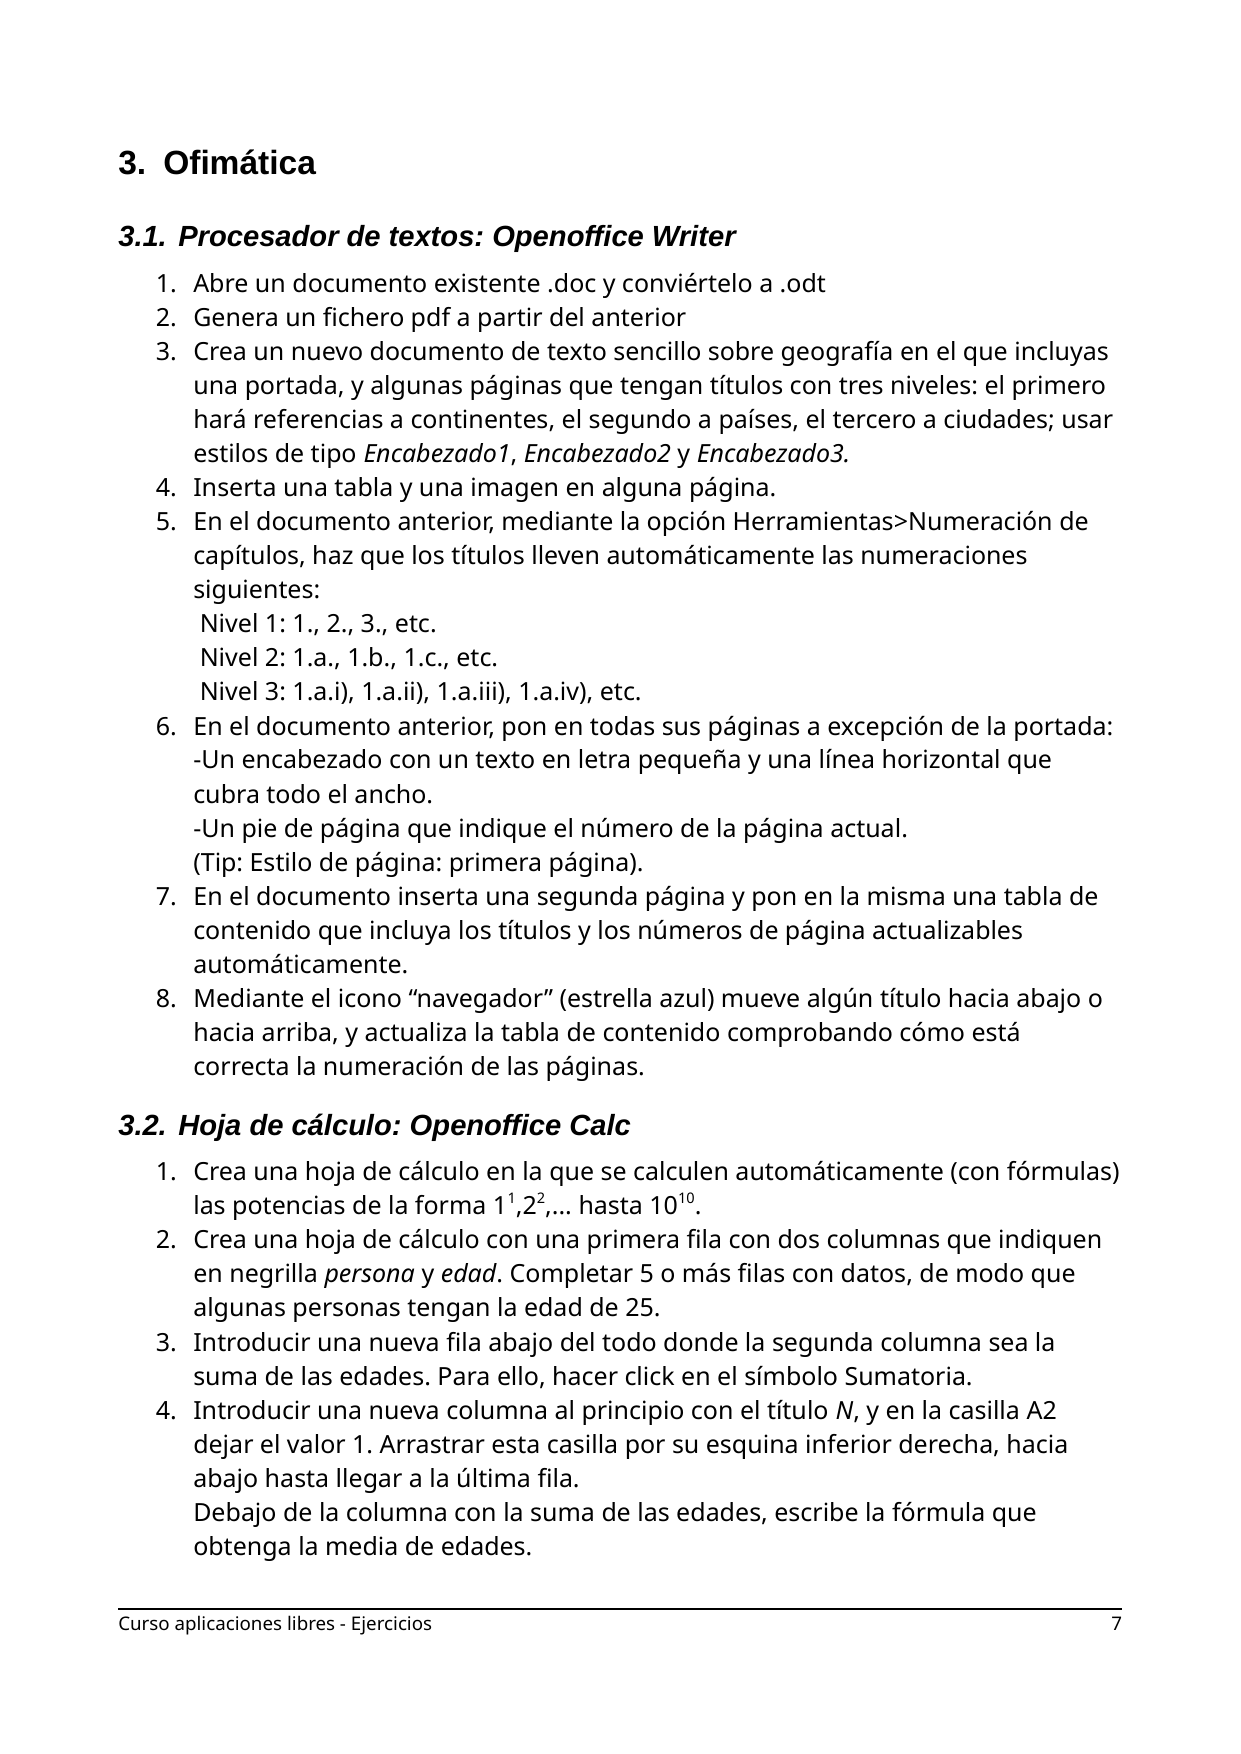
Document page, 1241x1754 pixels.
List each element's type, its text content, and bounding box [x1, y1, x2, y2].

list Crea un nuevo documento de texto sencillo sobre geografía en el que incluyas una portada, y algunas páginas que tengan títulos con tres niveles: el primero hará referencias a continentes, el segundo a países, el tercero a ciudades; usar estilos de tipo Encabezado1, Encabezado2 y Encabezado3. [156, 333, 1122, 470]
list Introducir una nueva fila abajo del todo donde la segunda columna sea la suma de las edades. Para ello, hacer click en el símbolo Sumatoria. [156, 1324, 1122, 1392]
list Introducir una nueva columna al principio con el título N, y en la casilla A2 dejar el valor 1. Arrastrar esta casilla por su esquina inferior derecha, hacia abajo hasta llegar a la última fila. Debajo de la columna con la suma de las edades, escribe la fórmula que obtenga la media de edades. [156, 1392, 1122, 1563]
list Abre un documento existente .doc y conviértelo a .odt [156, 265, 1122, 299]
list Mediante el icono “navegador” (estrella azul) mueve algún título hacia abajo o hacia arriba, y actualiza la tabla de contenido comprobando cómo está correcta la numeración de las páginas. [156, 981, 1122, 1083]
list En el documento inserta una segunda página y pon en la misma una tabla de contenido que incluya los títulos y los números de página actualizables automáticamente. [156, 878, 1122, 981]
list Crea una hoja de cálculo con una primera fila con dos columnas que indiquen en negrilla persona y edad. Completar 5 o más filas con datos, de modo que algunas personas tengan la edad de 25. [156, 1222, 1122, 1324]
subtitle Procesador de textos: Openoffice Writer [118, 219, 1122, 253]
list Genera un fichero pdf a partir del anterior [156, 299, 1122, 333]
list Crea una hoja de cálculo en la que se calculen automáticamente (con fórmulas) las potencias de la forma 11,22,... hasta 1010. [156, 1154, 1122, 1222]
list En el documento anterior, mediante la opción Herramientas>Numeración de capítulos, haz que los títulos lleven automáticamente las numeraciones siguientes: Nivel 1: 1., 2., 3., etc. Nivel 2: 1.a., 1.b., 1.c., etc. Nivel 3: 1.a.i), 1.a.ii), 1.a.iii), 1.a.iv), etc. [156, 504, 1122, 708]
list Inserta una tabla y una imagen en alguna página. [156, 470, 1122, 504]
list En el documento anterior, pon en todas sus páginas a excepción de la portada: -Un encabezado con un texto en letra pequeña y una línea horizontal que cubra todo el ancho. -Un pie de página que indique el número de la página actual. [156, 708, 1122, 844]
subtitle Ofimática [118, 143, 1122, 182]
list (Tip: Estilo de página: primera página). [156, 844, 1122, 878]
subtitle Hoja de cálculo: Openoffice Calc [118, 1108, 1122, 1141]
